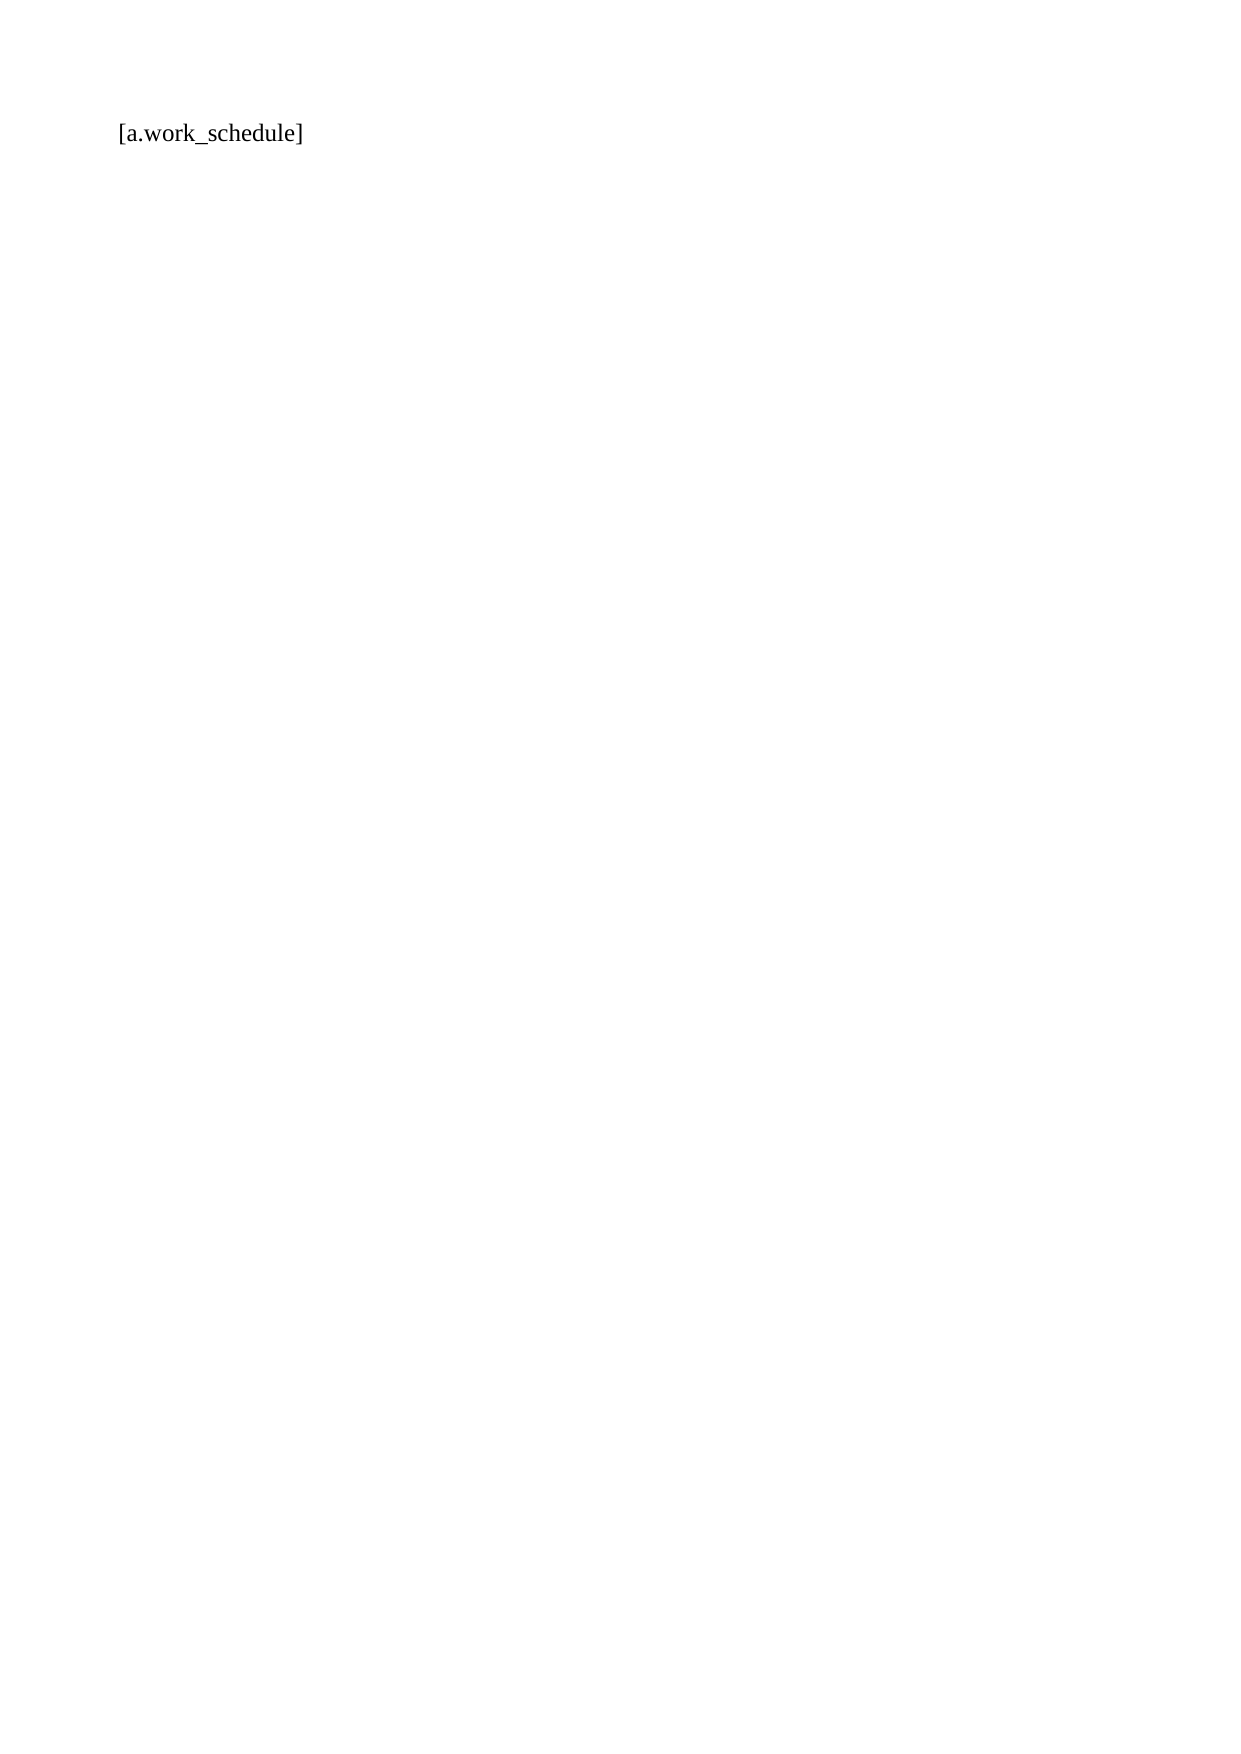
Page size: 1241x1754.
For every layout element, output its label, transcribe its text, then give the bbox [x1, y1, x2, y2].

text [a.work_schedule] [118, 118, 1122, 147]
